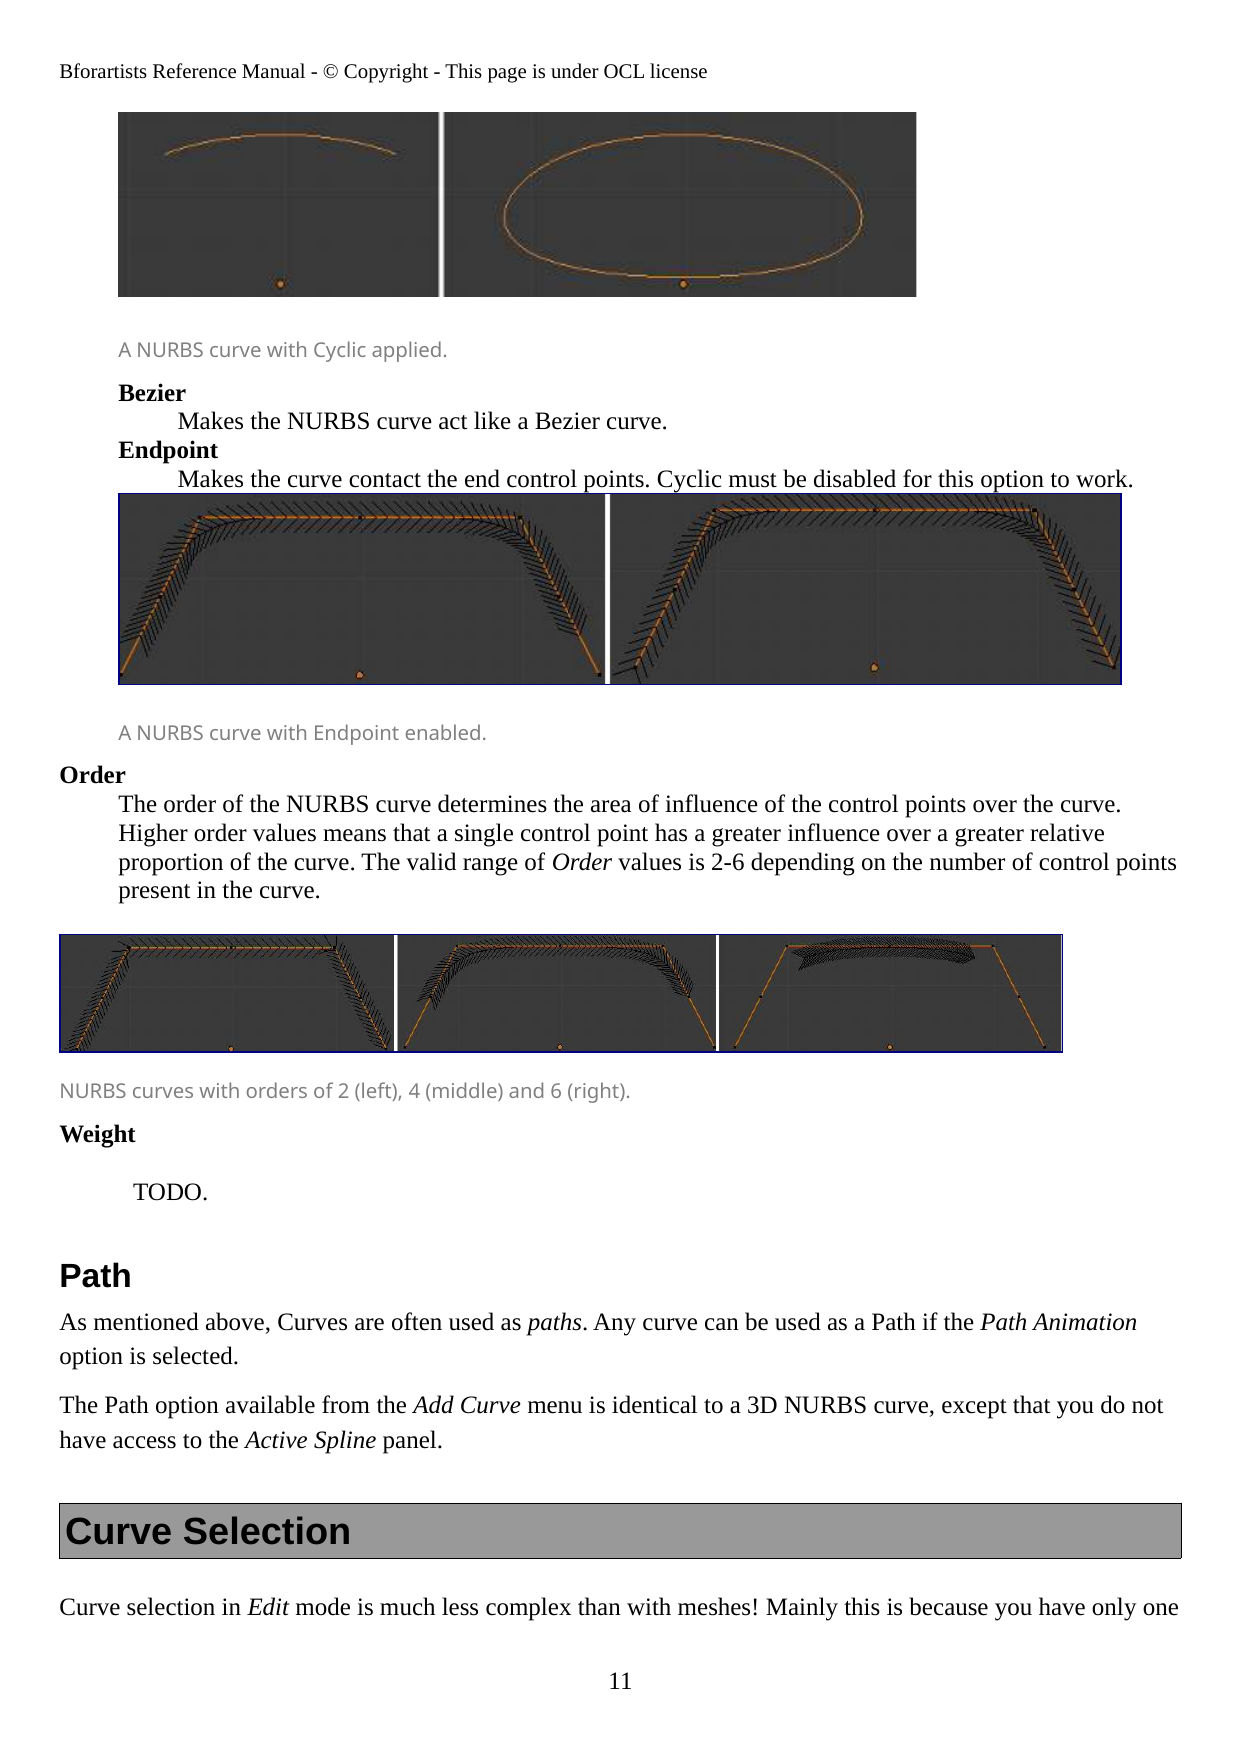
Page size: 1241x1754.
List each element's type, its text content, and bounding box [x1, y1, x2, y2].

subtitle Bezier [118, 378, 1181, 406]
text As mentioned above, Curves are often used as paths. Any curve can be used as a Path if the Path Animation option is selected. [59, 1307, 1181, 1370]
text Curve selection in Edit mode is much less complex than with meshes! Mainly this is because you have only one [59, 1592, 1181, 1621]
table_header Curve Selection [60, 1504, 1181, 1558]
picture [61, 935, 1062, 1051]
text The Path option available from the Add Curve menu is identical to a 3D NURBS curve, except that you do not have access to the Active Spline panel. [59, 1390, 1181, 1453]
subtitle Order [59, 760, 1181, 789]
subtitle Weight [59, 1119, 1181, 1148]
picture [120, 494, 1120, 684]
subtitle Endpoint [118, 435, 1181, 464]
list Makes the NURBS curve act like a Bezier curve. [177, 406, 1181, 435]
text NURBS curves with orders of 2 (left), 4 (middle) and 6 (right). [59, 1073, 1181, 1104]
picture [118, 112, 917, 297]
list TODO. [133, 1148, 1181, 1205]
subtitle Path [59, 1256, 1181, 1294]
list Makes the curve contact the end control points. Cyclic must be disabled for this option to work. [177, 464, 1181, 493]
text A NURBS curve with Cyclic applied. [118, 332, 1181, 363]
list The order of the NURBS curve determines the area of influence of the control points over the curve. Higher order values means that a single control point has a greater influence over a greater relative proportion of the curve. The valid range of Order values is 2-6 depending on the number of control points present in the curve. [118, 789, 1181, 904]
text A NURBS curve with Endpoint enabled. [118, 714, 1181, 746]
